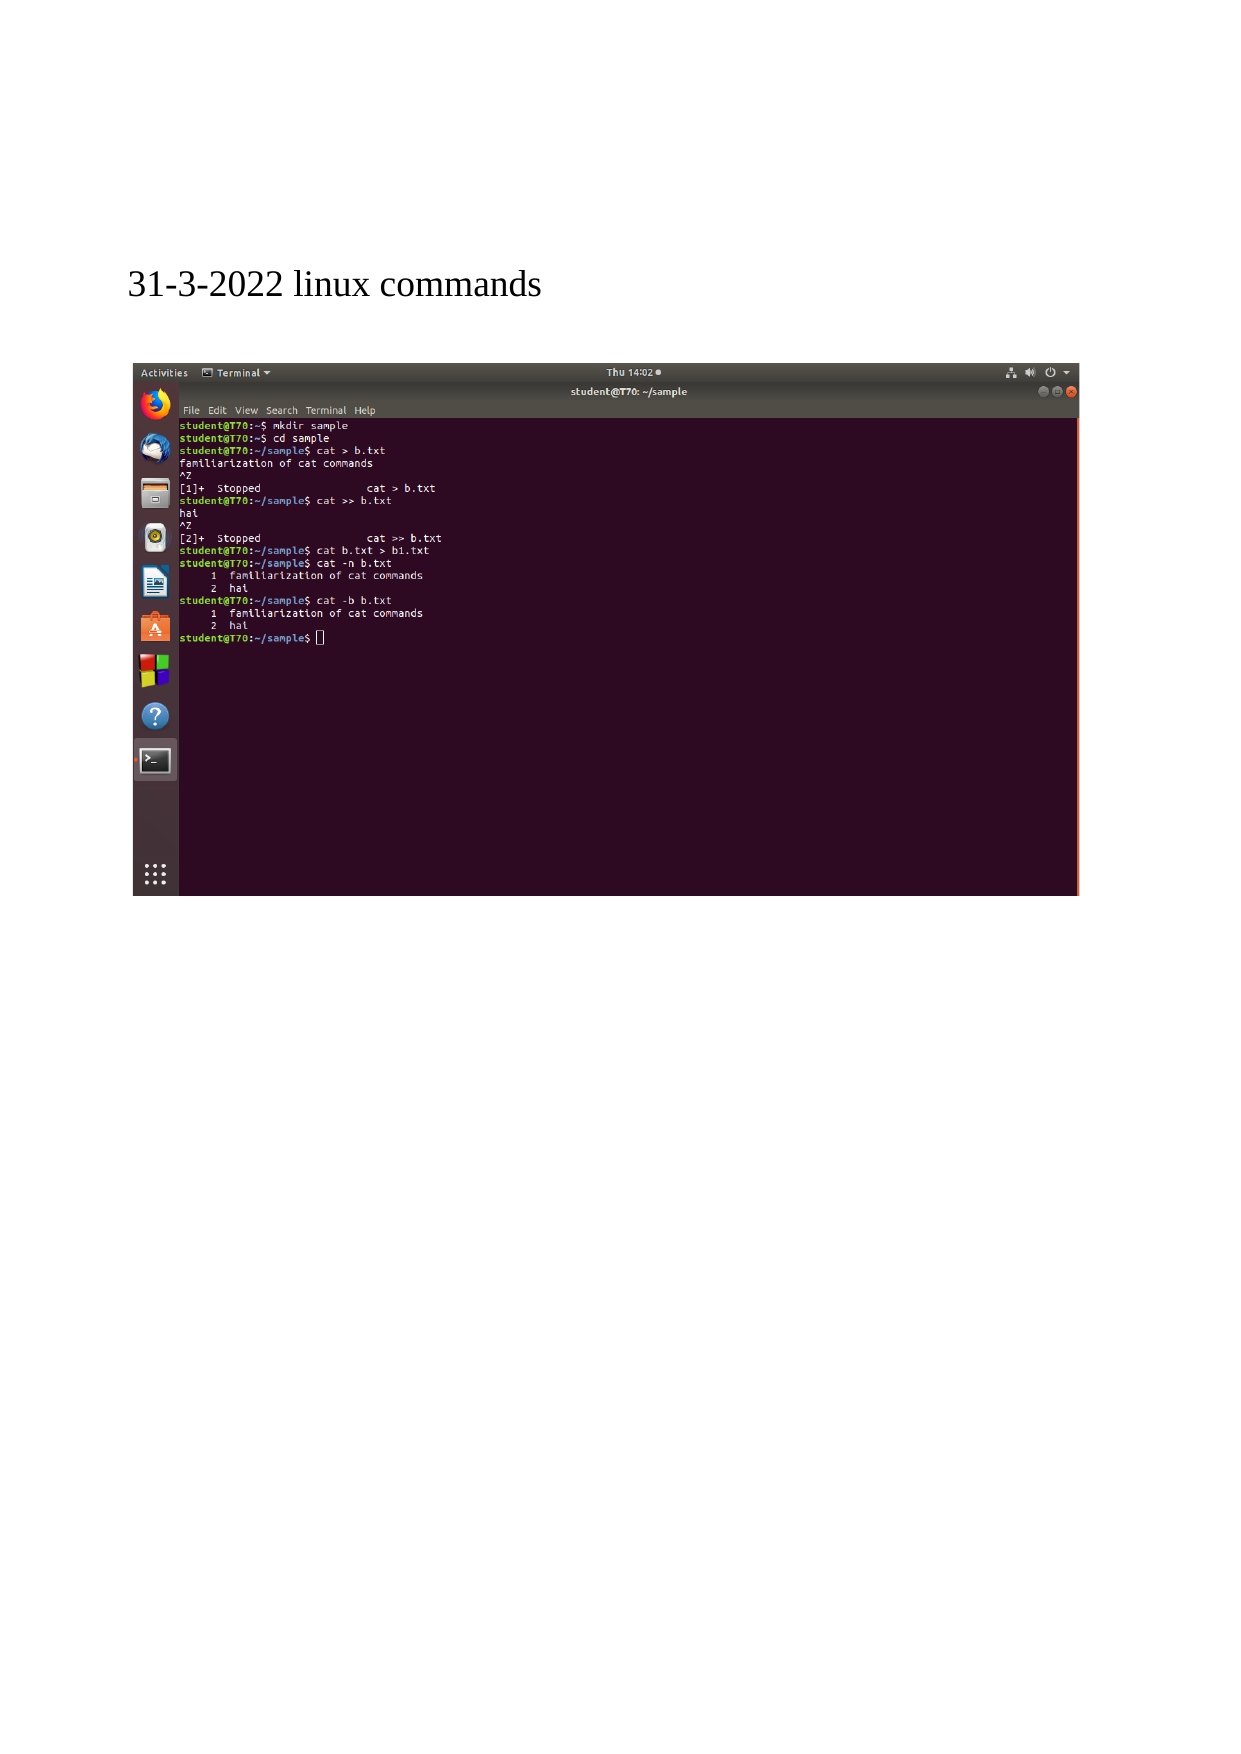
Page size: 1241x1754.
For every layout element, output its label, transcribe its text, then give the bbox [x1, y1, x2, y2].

text 31-3-2022 linux commands [118, 262, 1122, 305]
picture [132, 363, 1080, 896]
